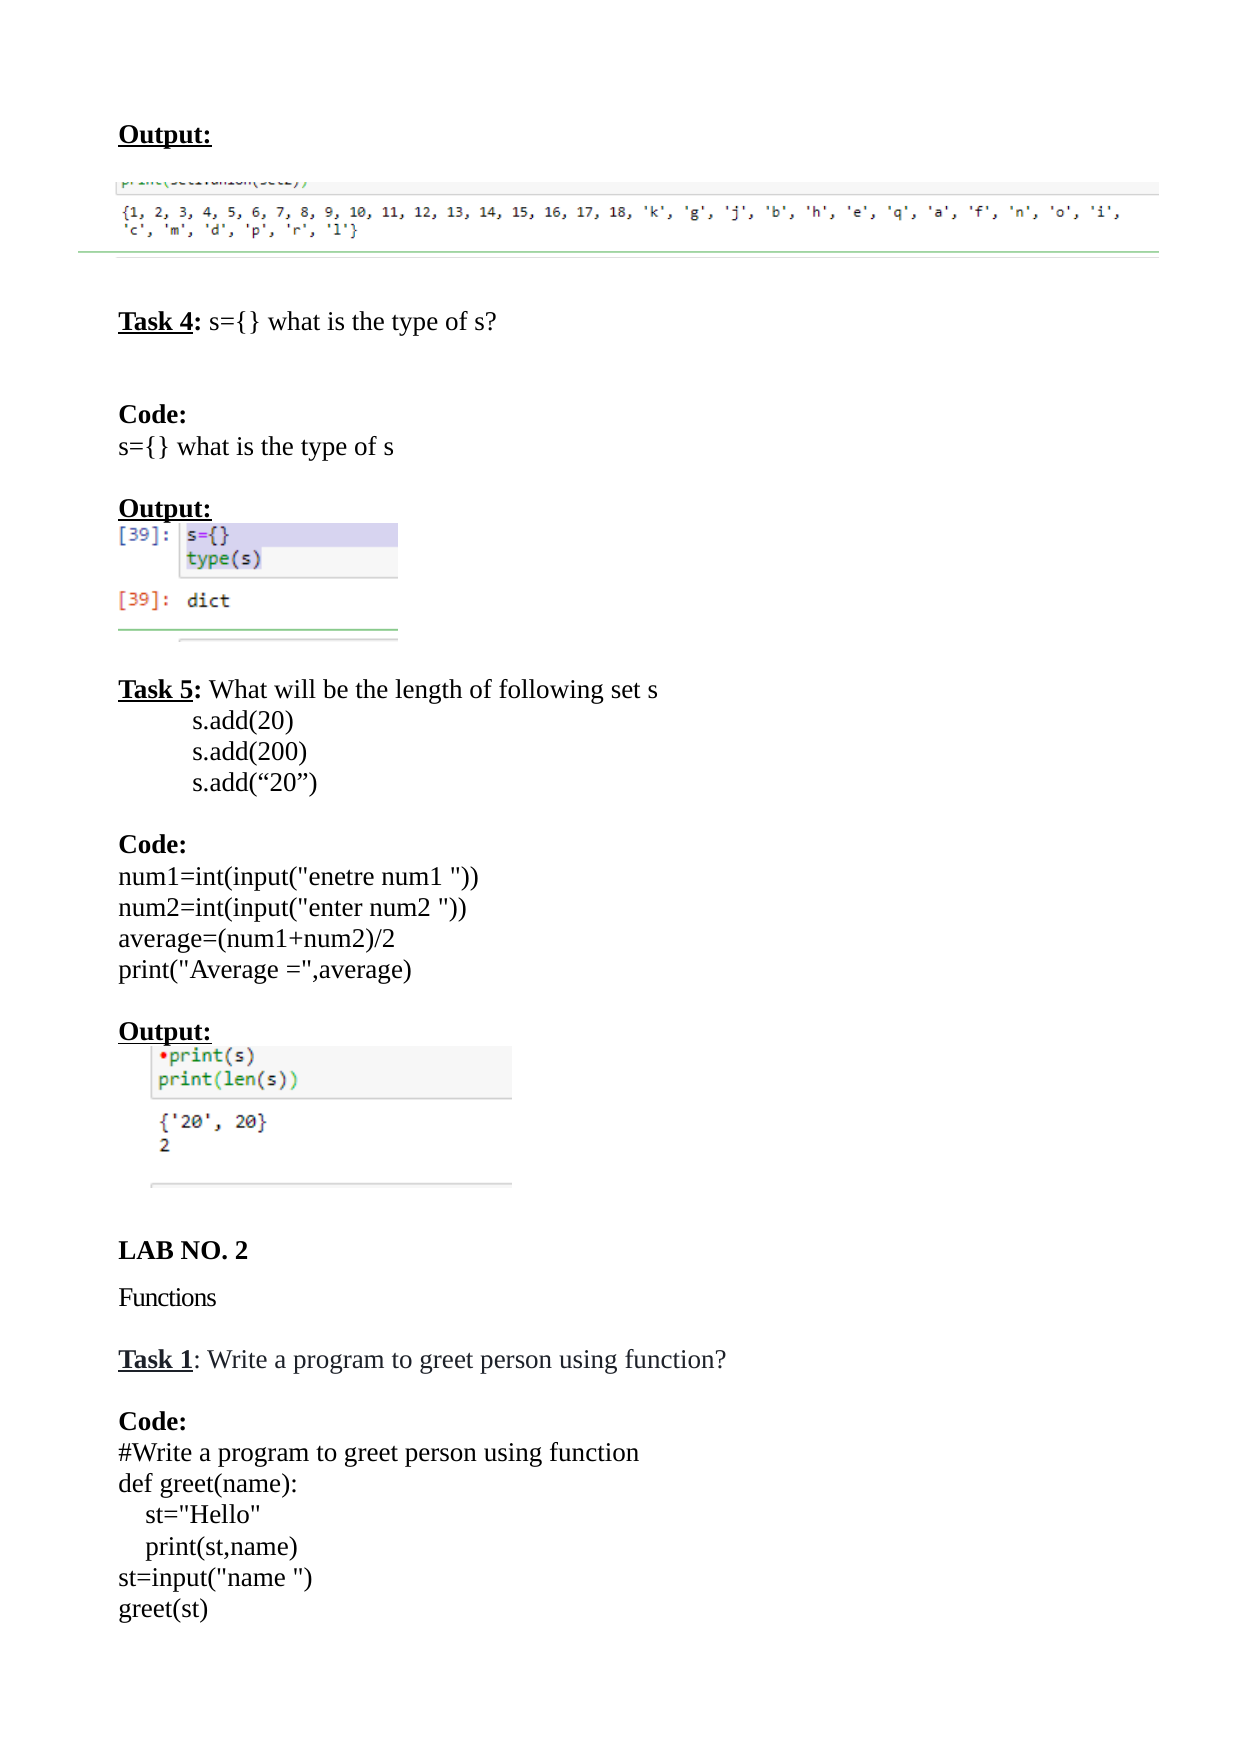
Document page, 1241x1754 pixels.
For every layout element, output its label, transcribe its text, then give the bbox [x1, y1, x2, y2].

text Code: [118, 398, 1122, 429]
text num2=int(input("enter num2 ")) [118, 891, 1122, 922]
text print(st,name) [118, 1530, 1122, 1561]
text Output: [118, 118, 1122, 149]
text Task 1: Write a program to greet person using function? [118, 1343, 1122, 1374]
text s.add(“20”) [118, 766, 1122, 797]
text Code: [118, 1405, 1122, 1436]
text Code: [118, 829, 1122, 860]
text st="Hello" [118, 1499, 1122, 1530]
text greet(st) [118, 1592, 1122, 1623]
text s={} what is the type of s [118, 429, 1122, 461]
text Task 4: s={} what is the type of s? [118, 305, 1122, 336]
picture [105, 182, 1163, 261]
text Output: [118, 1016, 1122, 1047]
text #Write a program to greet person using function [118, 1436, 1122, 1467]
text average=(num1+num2)/2 [118, 922, 1122, 953]
text def greet(name): [118, 1467, 1122, 1499]
text Output: [118, 492, 1122, 523]
text num1=int(input("enetre num1 ")) [118, 860, 1122, 891]
title Functions [118, 1281, 1122, 1312]
text Task 5: What will be the length of following set s [118, 673, 1122, 704]
picture [118, 523, 398, 642]
picture [118, 1046, 512, 1188]
text s.add(20) [118, 704, 1122, 735]
text print("Average =",average) [118, 953, 1122, 984]
text LAB NO. 2 [118, 1234, 1122, 1265]
text s.add(200) [118, 735, 1122, 766]
text st=input("name ") [118, 1561, 1122, 1592]
